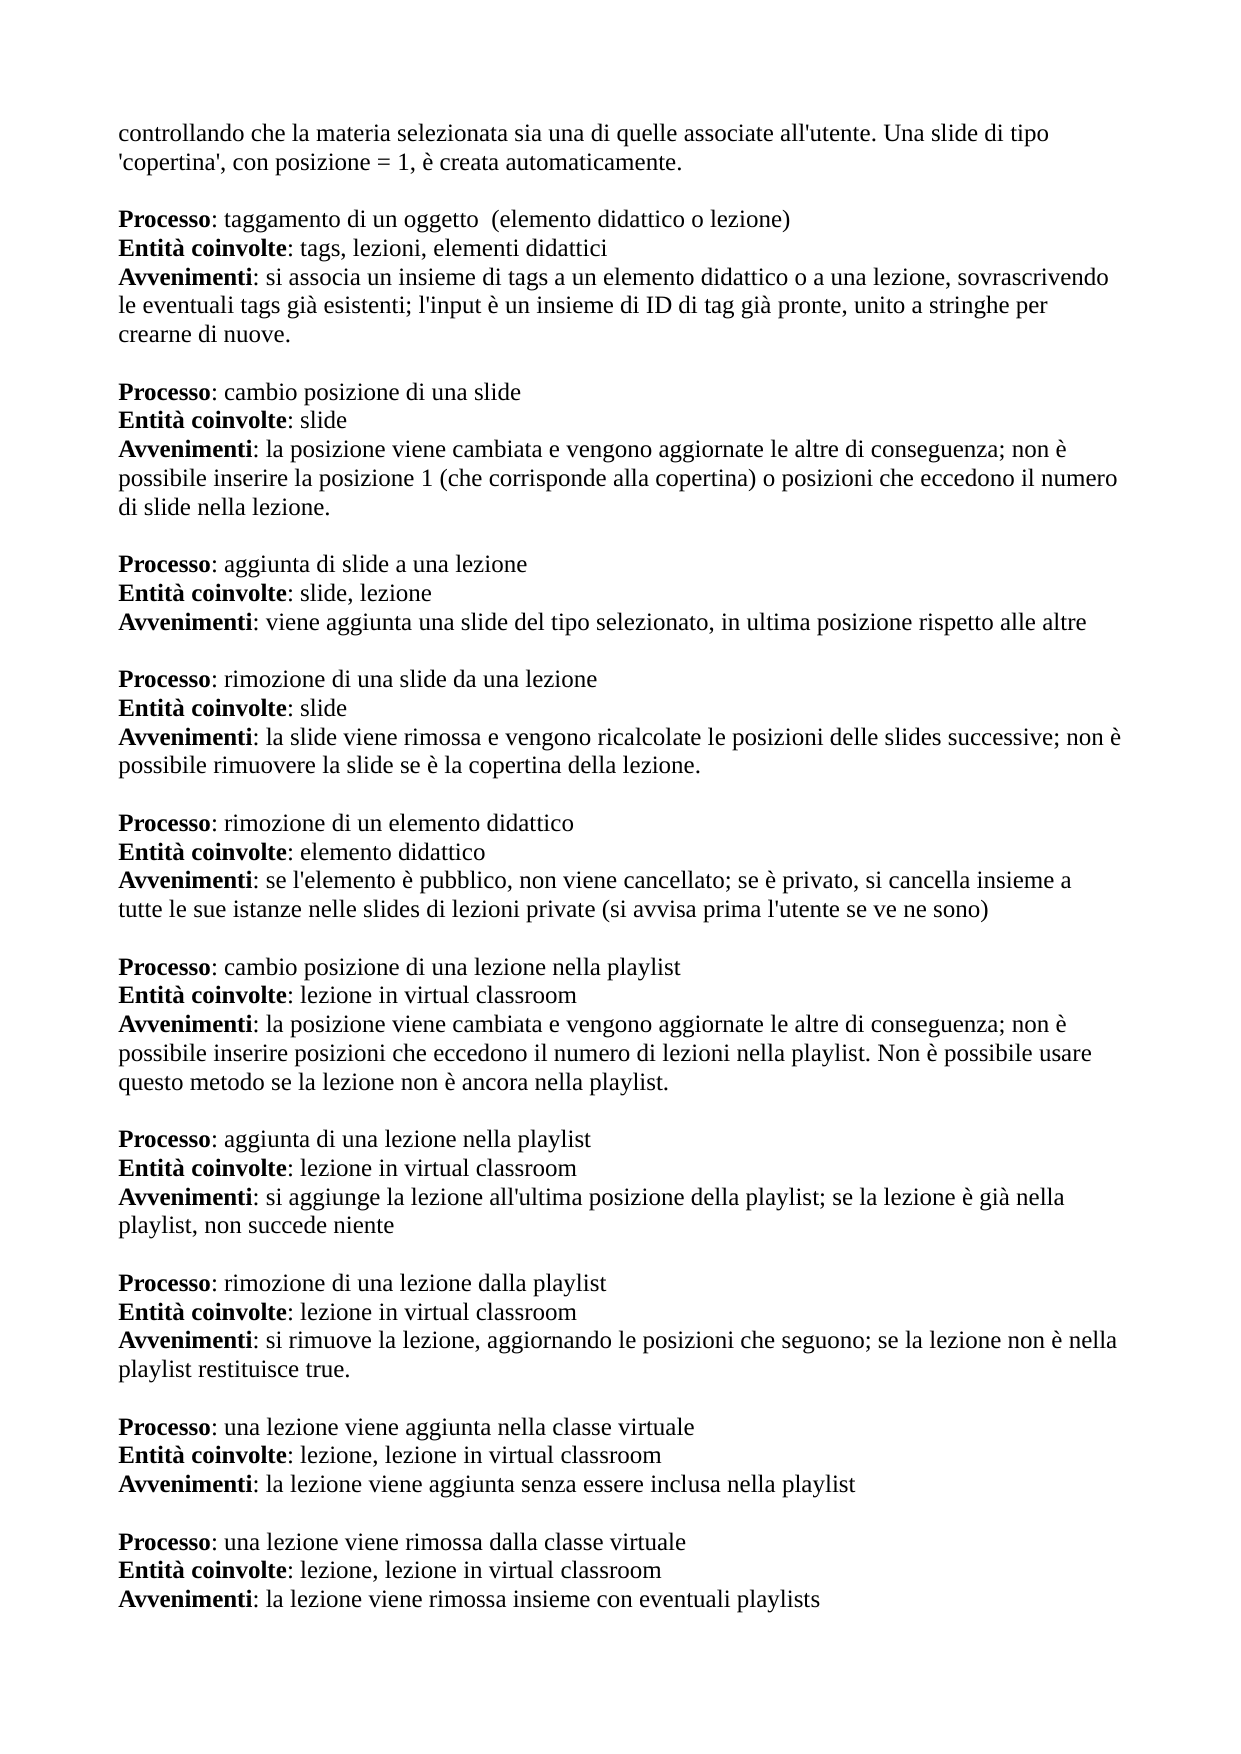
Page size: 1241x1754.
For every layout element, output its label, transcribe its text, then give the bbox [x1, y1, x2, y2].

text Entità coinvolte: lezione in virtual classroom [118, 1297, 1122, 1326]
text Avvenimenti: si associa un insieme di tags a un elemento didattico o a una lezione, sovrascrivendo le eventuali tags già esistenti; l'input è un insieme di ID di tag già pronte, unito a stringhe per crearne di nuove. [118, 262, 1122, 348]
text Avvenimenti: la slide viene rimossa e vengono ricalcolate le posizioni delle slides successive; non è possibile rimuovere la slide se è la copertina della lezione. [118, 722, 1122, 779]
text Avvenimenti: viene aggiunta una slide del tipo selezionato, in ultima posizione rispetto alle altre [118, 607, 1122, 636]
text Processo: aggiunta di slide a una lezione [118, 549, 1122, 578]
text Processo: aggiunta di una lezione nella playlist [118, 1124, 1122, 1153]
text Avvenimenti: si aggiunge la lezione all'ultima posizione della playlist; se la lezione è già nella playlist, non succede niente [118, 1182, 1122, 1239]
text Entità coinvolte: slide, lezione [118, 578, 1122, 607]
text Entità coinvolte: slide [118, 406, 1122, 434]
text Processo: cambio posizione di una slide [118, 377, 1122, 406]
text Processo: rimozione di una lezione dalla playlist [118, 1268, 1122, 1297]
text Entità coinvolte: lezione in virtual classroom [118, 981, 1122, 1009]
text Entità coinvolte: lezione, lezione in virtual classroom [118, 1556, 1122, 1584]
text Processo: taggamento di un oggetto (elemento didattico o lezione) [118, 204, 1122, 233]
text Avvenimenti: la lezione viene aggiunta senza essere inclusa nella playlist [118, 1469, 1122, 1498]
text Processo: rimozione di un elemento didattico [118, 808, 1122, 837]
text Avvenimenti: la lezione viene rimossa insieme con eventuali playlists [118, 1584, 1122, 1613]
text Entità coinvolte: elemento didattico [118, 837, 1122, 866]
text Avvenimenti: la posizione viene cambiata e vengono aggiornate le altre di conseguenza; non è possibile inserire posizioni che eccedono il numero di lezioni nella playlist. Non è possibile usare questo metodo se la lezione non è ancora nella playlist. [118, 1009, 1122, 1096]
text Processo: cambio posizione di una lezione nella playlist [118, 952, 1122, 981]
text Avvenimenti: se l'elemento è pubblico, non viene cancellato; se è privato, si cancella insieme a tutte le sue istanze nelle slides di lezioni private (si avvisa prima l'utente se ve ne sono) [118, 866, 1122, 923]
text Processo: rimozione di una slide da una lezione [118, 664, 1122, 693]
text Avvenimenti: la posizione viene cambiata e vengono aggiornate le altre di conseguenza; non è possibile inserire la posizione 1 (che corrisponde alla copertina) o posizioni che eccedono il numero di slide nella lezione. [118, 434, 1122, 521]
text Avvenimenti: si rimuove la lezione, aggiornando le posizioni che seguono; se la lezione non è nella playlist restituisce true. [118, 1326, 1122, 1383]
text Processo: una lezione viene aggiunta nella classe virtuale [118, 1412, 1122, 1441]
text Entità coinvolte: tags, lezioni, elementi didattici [118, 233, 1122, 262]
text controllando che la materia selezionata sia una di quelle associate all'utente. Una slide di tipo 'copertina', con posizione = 1, è creata automaticamente. [118, 118, 1122, 176]
text Entità coinvolte: lezione in virtual classroom [118, 1153, 1122, 1182]
text Entità coinvolte: slide [118, 693, 1122, 722]
text Processo: una lezione viene rimossa dalla classe virtuale [118, 1527, 1122, 1556]
text Entità coinvolte: lezione, lezione in virtual classroom [118, 1441, 1122, 1469]
